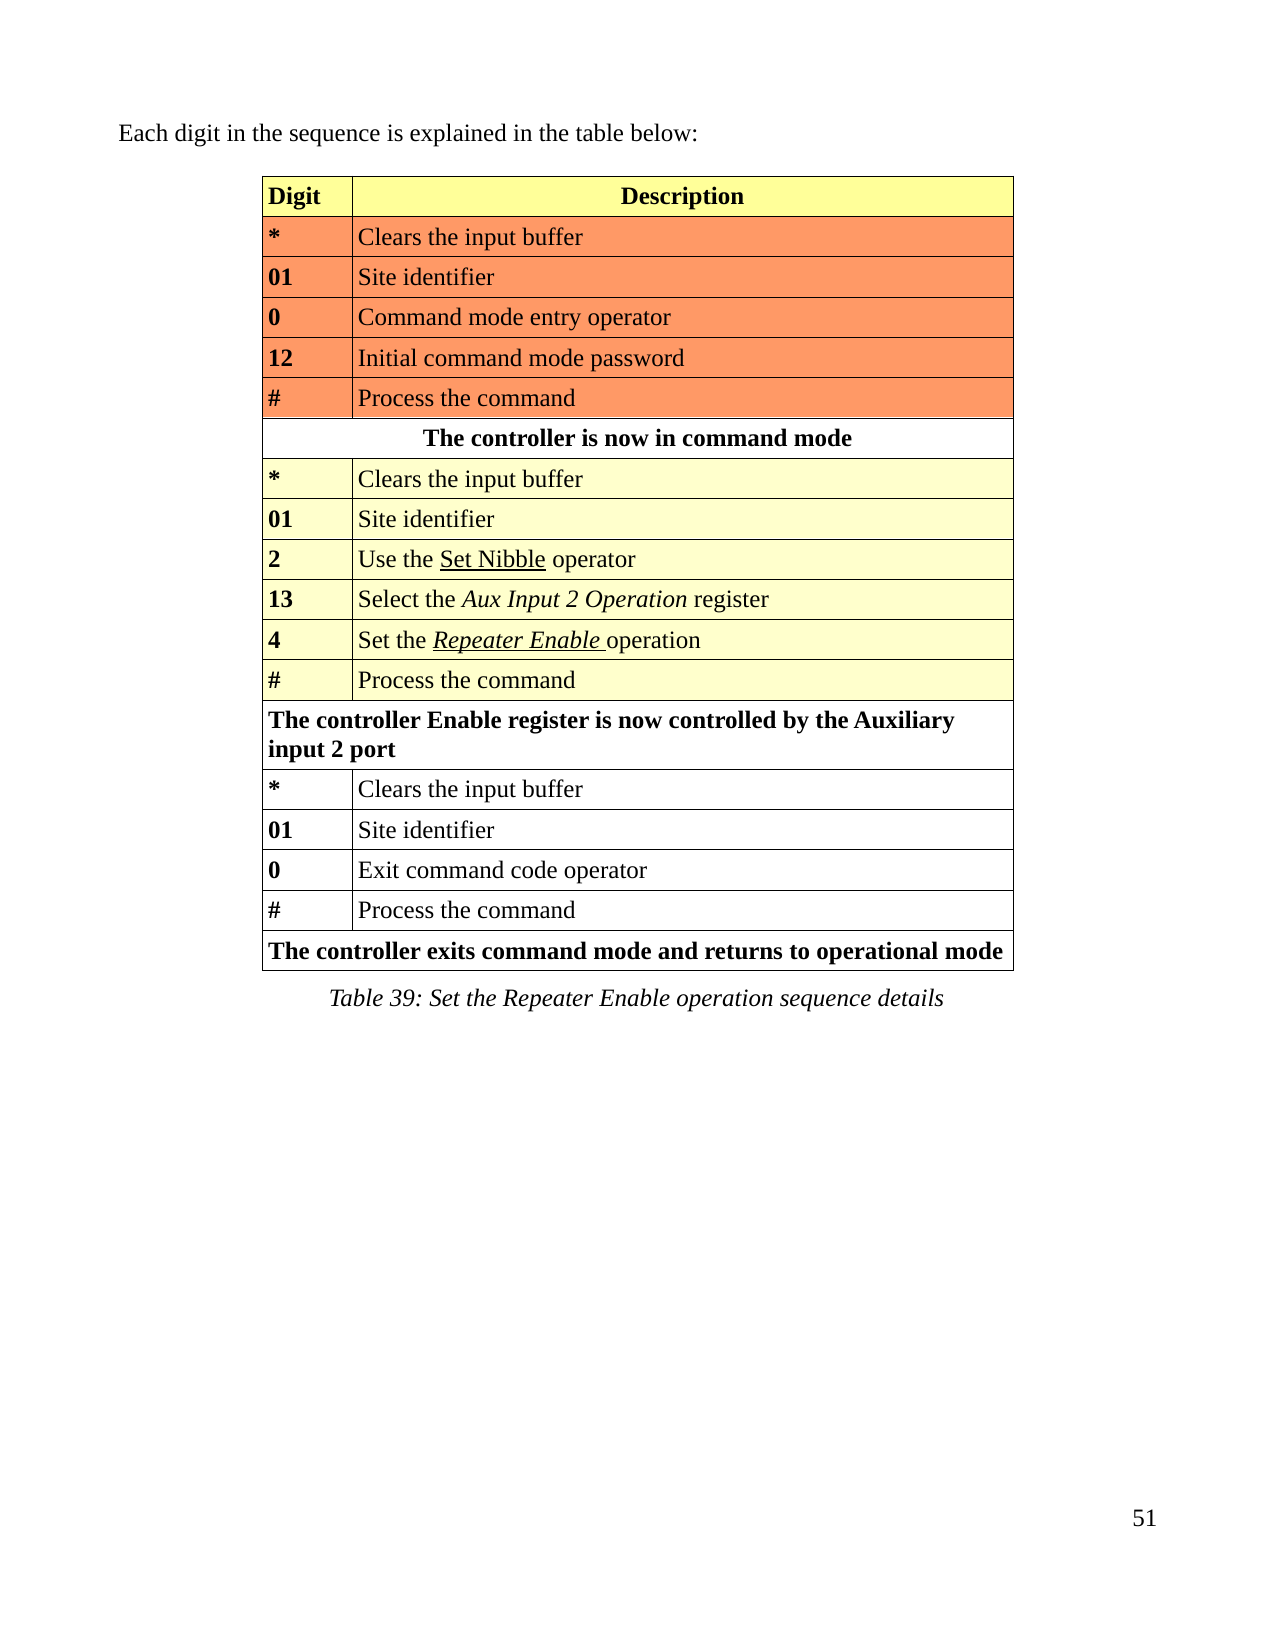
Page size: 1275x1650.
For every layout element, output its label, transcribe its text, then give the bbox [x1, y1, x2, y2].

table_cell 13 [263, 580, 352, 619]
table_header Description [353, 177, 1013, 216]
table_cell Command mode entry operator [353, 298, 1013, 337]
table_cell Process the command [353, 660, 1013, 700]
table_cell Site identifier [353, 810, 1013, 849]
table_cell Clears the input buffer [353, 770, 1013, 809]
table_cell 2 [263, 540, 352, 579]
table_cell 12 [263, 338, 352, 377]
table_cell Exit command code operator [353, 850, 1013, 890]
table_cell 01 [263, 257, 352, 297]
table_cell * [263, 217, 352, 256]
table_cell The controller is now in command mode [263, 419, 1013, 458]
table_cell Initial command mode password [353, 338, 1013, 377]
text Each digit in the sequence is explained in the table below: [118, 118, 1157, 147]
table_cell Clears the input buffer [353, 459, 1013, 498]
table_cell Set the Repeater Enable operation [353, 620, 1013, 659]
table_cell The controller exits command mode and returns to operational mode [263, 931, 1013, 970]
table_cell 0 [263, 298, 352, 337]
table_cell The controller Enable register is now controlled by the Auxiliary input 2 port [263, 701, 1013, 769]
table_cell * [263, 459, 352, 498]
table_cell Clears the input buffer [353, 217, 1013, 256]
table_cell Use the Set Nibble operator [353, 540, 1013, 579]
table_cell Site identifier [353, 499, 1013, 538]
table_cell * [263, 770, 352, 809]
table_cell # [263, 378, 352, 417]
table_cell Site identifier [353, 257, 1013, 297]
table_cell Process the command [353, 378, 1013, 417]
table_cell 01 [263, 810, 352, 849]
table_cell Process the command [353, 891, 1013, 930]
table_cell Select the Aux Input 2 Operation register [353, 580, 1013, 619]
table_cell 0 [263, 850, 352, 890]
table_cell # [263, 891, 352, 930]
table_cell 01 [263, 499, 352, 538]
table_header Digit [263, 177, 352, 216]
table_cell # [263, 660, 352, 700]
table_cell 4 [263, 620, 352, 659]
text Table 39: Set the Repeater Enable operation sequence details [118, 983, 1157, 1012]
